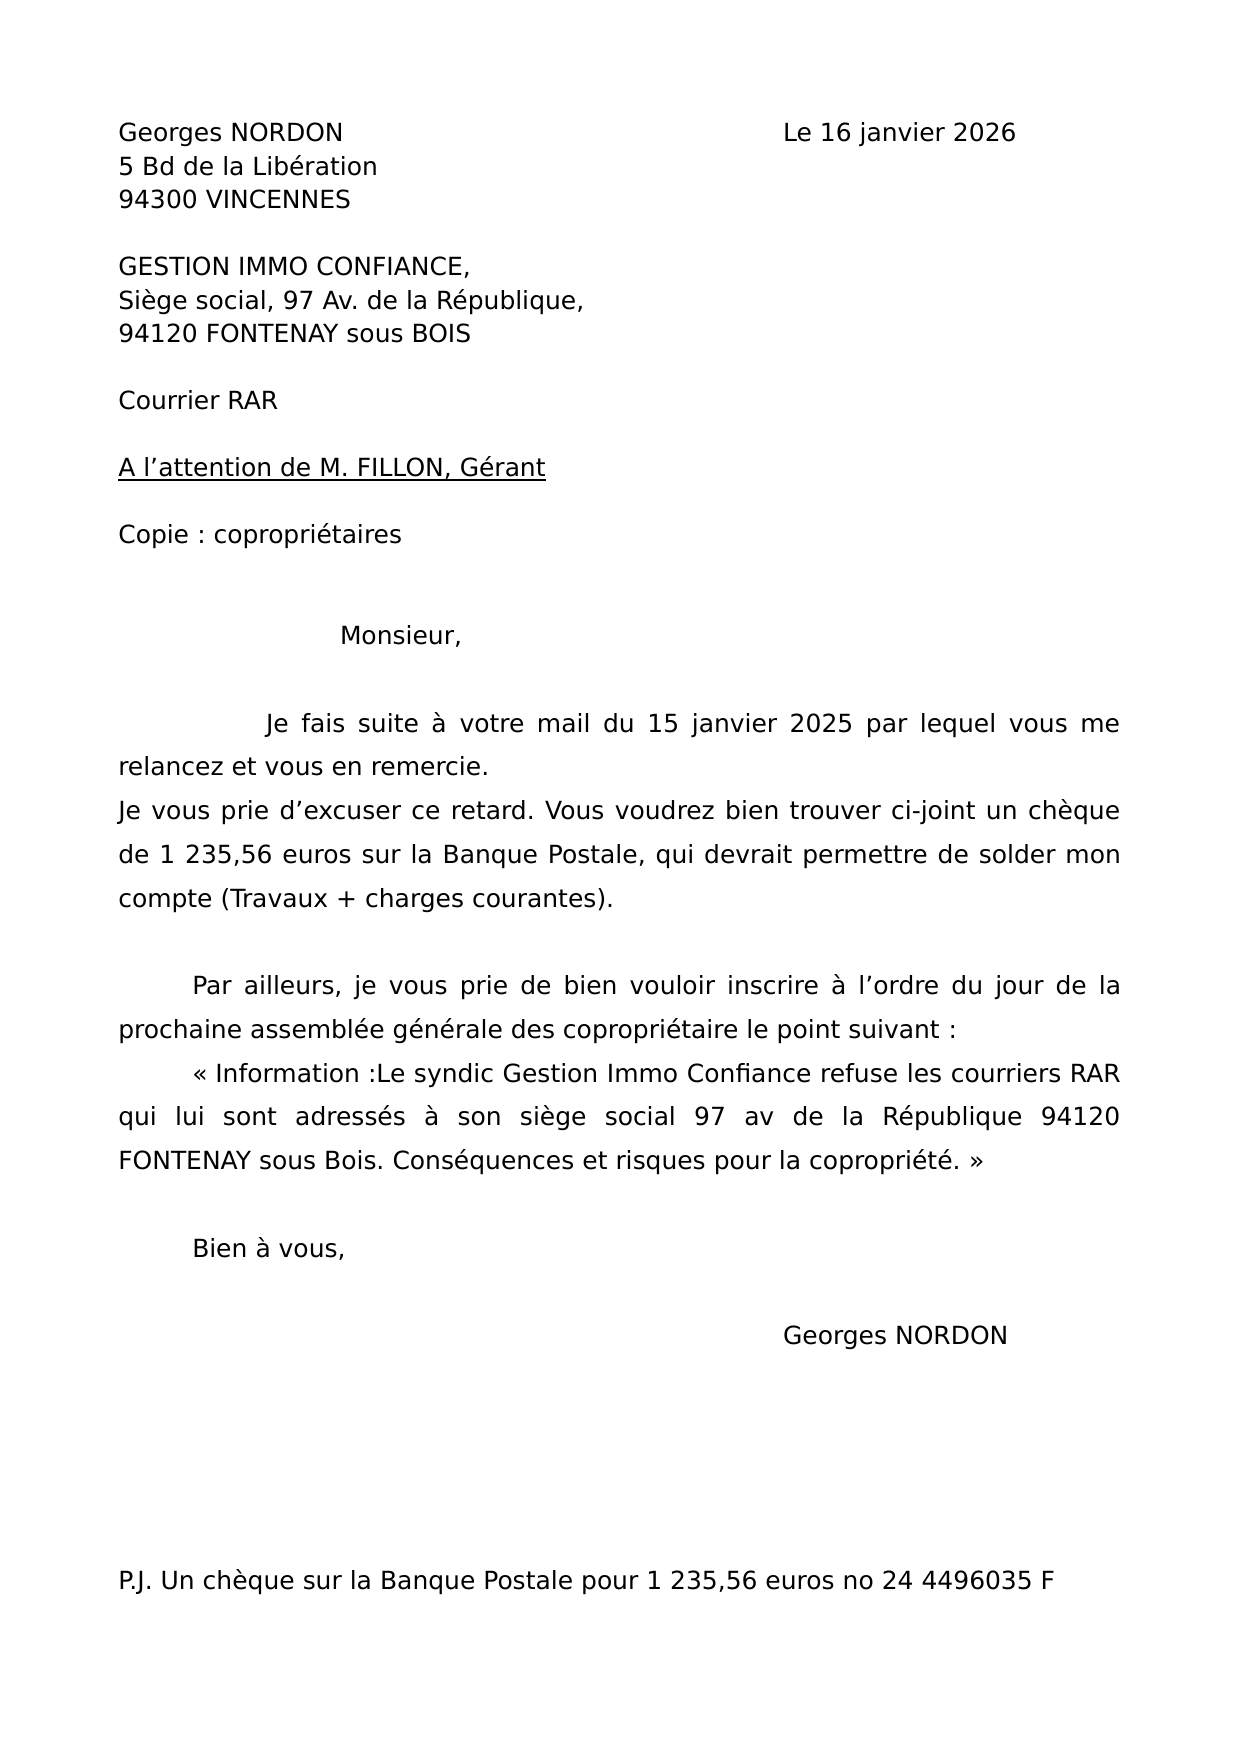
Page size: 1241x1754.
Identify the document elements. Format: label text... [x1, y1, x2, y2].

text P.J. Un chèque sur la Banque Postale pour 1 235,56 euros no 24 4496035 F [118, 1566, 1122, 1595]
text A l’attention de M. FILLON, Gérant [118, 453, 1122, 483]
text GESTION IMMO CONFIANCE, [118, 252, 1122, 281]
text Je vous prie d’excuser ce retard. Vous voudrez bien trouver ci-joint un chèque de 1 235,56 euros sur la Banque Postale, qui devrait permettre de solder mon compte (Travaux + charges courantes). [118, 796, 1122, 913]
text Georges NORDON Le 16 janvier 2026 [118, 118, 1122, 147]
text Je fais suite à votre mail du 15 janvier 2025 par lequel vous me relancez et vous en remercie. [118, 709, 1122, 782]
text « Information :Le syndic Gestion Immo Confiance refuse les courriers RAR qui lui sont adressés à son siège social 97 av de la République 94120 FONTENAY sous Bois. Conséquences et risques pour la copropriété. » [118, 1059, 1122, 1175]
text Courrier RAR [118, 386, 1122, 416]
text 5 Bd de la Libération [118, 152, 1122, 181]
text 94120 FONTENAY sous BOIS [118, 319, 1122, 348]
text Monsieur, [118, 621, 1122, 650]
text Par ailleurs, je vous prie de bien vouloir inscrire à l’ordre du jour de la prochaine assemblée générale des copropriétaire le point suivant : [118, 971, 1122, 1044]
text Bien à vous, [118, 1234, 1122, 1263]
text Copie : copropriétaires [118, 521, 1122, 550]
text Georges NORDON [118, 1321, 1122, 1350]
text 94300 VINCENNES [118, 185, 1122, 214]
text Siège social, 97 Av. de la République, [118, 286, 1122, 315]
